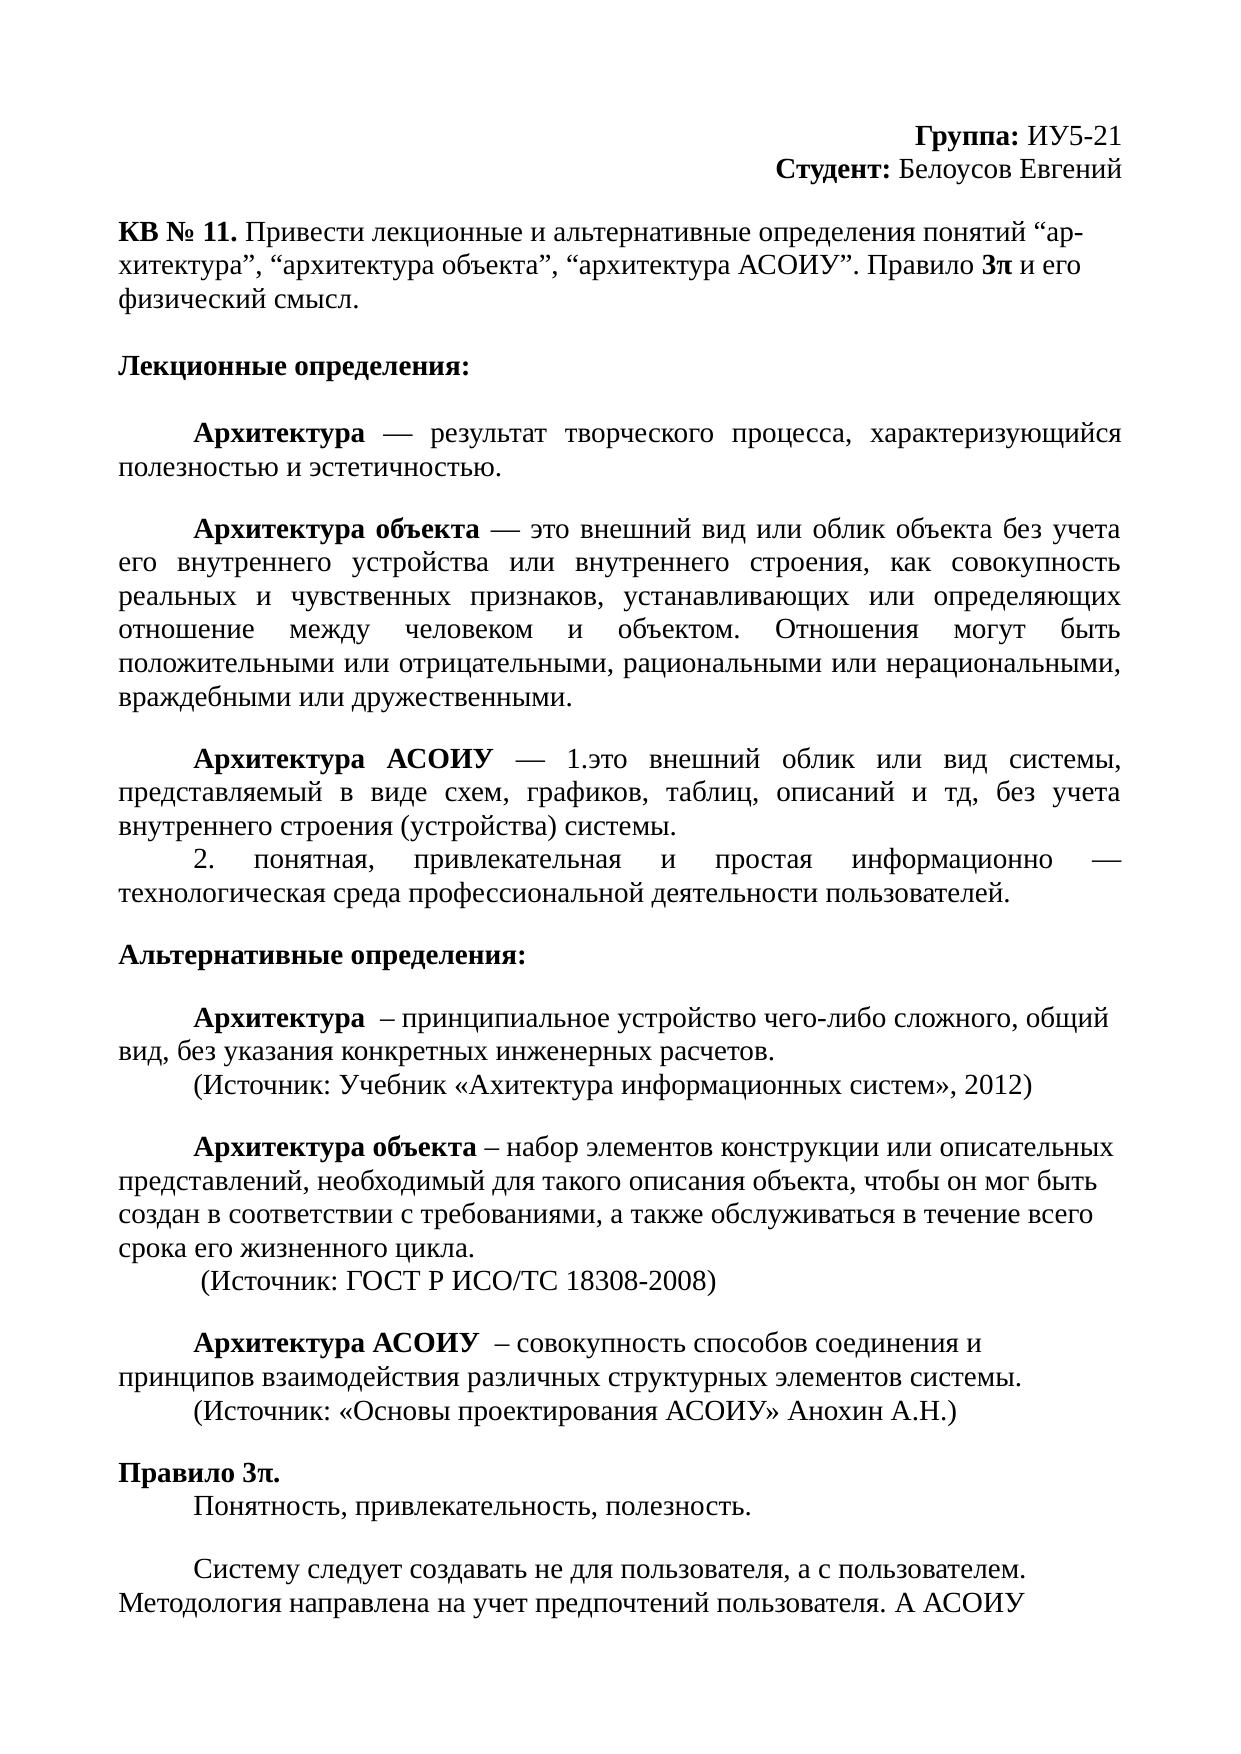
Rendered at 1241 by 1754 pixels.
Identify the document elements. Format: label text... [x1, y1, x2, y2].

text Архитектура АСОИУ — 1.это внешний облик или вид системы, представляемый в виде схем, графиков, таблиц, описаний и тд, без учета внутреннего строения (устройства) системы. [118, 741, 1122, 842]
text Архитектура объекта — это внешний вид или облик объекта без учета его внутреннего устройства или внутреннего строения, как совокупность реальных и чувственных признаков, устанавливающих или определяющих отношение между человеком и объектом. Отношения могут быть положительными или отрицательными, рациональными или нерациональными, враждебными или дружественными. [118, 511, 1122, 712]
text Архитектура – принципиальное устройство чего-либо сложного, общий вид, без указания конкретных инженерных расчетов. [118, 1000, 1122, 1067]
text Лекционные определения: [118, 348, 1122, 382]
text Понятность, привлекательность, полезность. [118, 1488, 1122, 1522]
text (Источник: «Основы проектирования АСОИУ» Анохин А.Н.) [118, 1393, 1122, 1426]
text КВ № 11. Привести лекционные и альтернативные определения понятий “ар-хитектура”, “архитектура объекта”, “архитектура АСОИУ”. Правило 3π и его физический смысл. [118, 214, 1122, 314]
text 2. понятная, привлекательная и простая информационно — технологическая среда профессиональной деятельности пользователей. [118, 842, 1122, 909]
text (Источник: Учебник «Ахитектура информационных систем», 2012) [118, 1067, 1122, 1100]
text Альтернативные определения: [118, 937, 1122, 971]
text Архитектура объекта – набор элементов конструкции или описательных представлений, необходимый для такого описания объекта, чтобы он мог быть создан в соответствии с требованиями, а также обслуживаться в течение всего срока его жизненного цикла. [118, 1129, 1122, 1263]
text Студент: Белоусов Евгений [207, 152, 1122, 185]
text Правило 3π. [118, 1455, 1122, 1488]
text Архитектура АСОИУ – совокупность способов соединения и принципов взаимодействия различных структурных элементов системы. [118, 1326, 1122, 1393]
text (Источник: ГОСТ Р ИСО/ТС 18308-2008) [118, 1263, 1122, 1297]
text Архитектура — результат творческого процесса, характеризующийся полезностью и эстетичностью. [118, 415, 1122, 482]
text Группа: ИУ5-21 [207, 118, 1122, 152]
text Cистему следует создавать не для пользователя, а с пользователем. Методология направлена на учет предпочтений пользователя. А АСОИУ [118, 1551, 1122, 1618]
